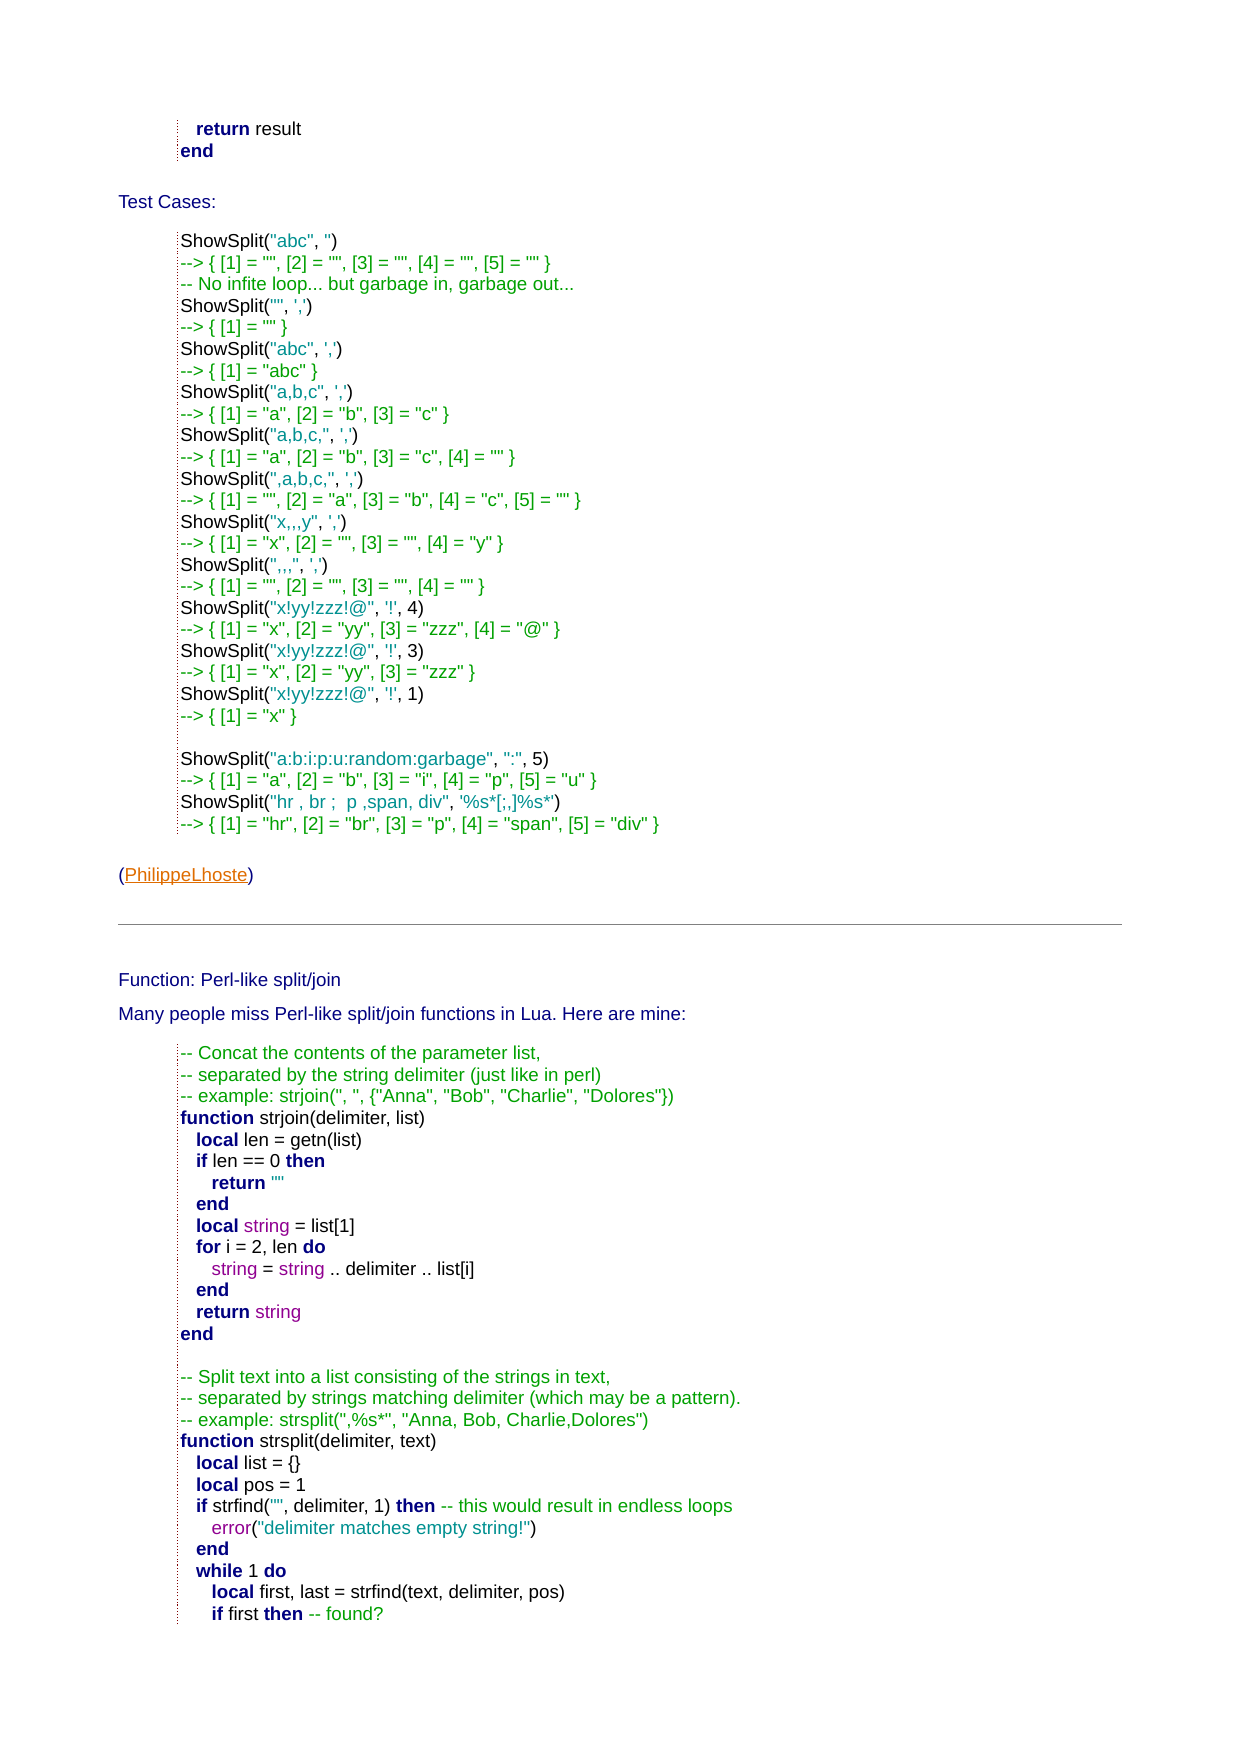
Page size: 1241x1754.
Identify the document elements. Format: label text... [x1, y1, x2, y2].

text local first, last = strfind(text, delimiter, pos) [177, 1581, 1122, 1603]
text return string [177, 1301, 1122, 1322]
text end [177, 1193, 1122, 1214]
text string = string .. delimiter .. list[i] [177, 1258, 1122, 1279]
text ShowSplit("a,b,c", ',') [177, 381, 1122, 403]
text Many people miss Perl-like split/join functions in Lua. Here are mine: [118, 1003, 1122, 1024]
text --> { [1] = "x" } [177, 704, 1122, 726]
text -- No infite loop... but garbage in, garbage out... [177, 273, 1122, 295]
text if first then -- found? [177, 1603, 1122, 1624]
text --> { [1] = "a", [2] = "b", [3] = "c", [4] = "" } [177, 446, 1122, 467]
text while 1 do [177, 1559, 1122, 1581]
subtitle Function: Perl-like split/join [118, 969, 1122, 990]
text --> { [1] = "a", [2] = "b", [3] = "i", [4] = "p", [5] = "u" } [177, 769, 1122, 791]
text ShowSplit("x!yy!zzz!@", '!', 4) [177, 597, 1122, 618]
text local list = {} [177, 1452, 1122, 1473]
text for i = 2, len do [177, 1236, 1122, 1258]
text --> { [1] = "x", [2] = "yy", [3] = "zzz" } [177, 661, 1122, 683]
text ShowSplit("a:b:i:p:u:random:garbage", ":", 5) [177, 748, 1122, 769]
text --> { [1] = "abc" } [177, 359, 1122, 381]
text --> { [1] = "x", [2] = "yy", [3] = "zzz", [4] = "@" } [177, 618, 1122, 640]
text function strsplit(delimiter, text) [177, 1430, 1122, 1452]
text local string = list[1] [177, 1214, 1122, 1236]
text end [177, 1279, 1122, 1301]
text --> { [1] = "a", [2] = "b", [3] = "c" } [177, 403, 1122, 424]
text ShowSplit("abc", '') [177, 230, 1122, 252]
text if len == 0 then [177, 1150, 1122, 1171]
text ShowSplit("hr , br ; p ,span, div", '%s*[;,]%s*') [177, 791, 1122, 812]
text --> { [1] = "", [2] = "", [3] = "", [4] = "", [5] = "" } [177, 252, 1122, 273]
text error("delimiter matches empty string!") [177, 1516, 1122, 1538]
text if strfind("", delimiter, 1) then -- this would result in endless loops [177, 1495, 1122, 1516]
text -- example: strjoin(", ", {"Anna", "Bob", "Charlie", "Dolores"}) [177, 1085, 1122, 1107]
text local len = getn(list) [177, 1128, 1122, 1150]
text ShowSplit("x!yy!zzz!@", '!', 3) [177, 640, 1122, 661]
text --> { [1] = "", [2] = "a", [3] = "b", [4] = "c", [5] = "" } [177, 489, 1122, 510]
text end [177, 140, 1122, 161]
text function strjoin(delimiter, list) [177, 1107, 1122, 1128]
text ShowSplit("a,b,c,", ',') [177, 424, 1122, 446]
text ShowSplit("x,,,y", ',') [177, 510, 1122, 532]
text ShowSplit("x!yy!zzz!@", '!', 1) [177, 683, 1122, 704]
text (PhilippeLhoste) [118, 863, 1122, 885]
text --> { [1] = "", [2] = "", [3] = "", [4] = "" } [177, 575, 1122, 597]
text --> { [1] = "x", [2] = "", [3] = "", [4] = "y" } [177, 532, 1122, 553]
text end [177, 1538, 1122, 1559]
text return result [177, 118, 1122, 140]
text end [177, 1322, 1122, 1344]
text ShowSplit("", ',') [177, 295, 1122, 316]
text local pos = 1 [177, 1473, 1122, 1495]
text -- Concat the contents of the parameter list, [177, 1042, 1122, 1064]
text ShowSplit(",,,", ',') [177, 553, 1122, 575]
text --> { [1] = "hr", [2] = "br", [3] = "p", [4] = "span", [5] = "div" } [177, 812, 1122, 834]
text ShowSplit("abc", ',') [177, 338, 1122, 359]
text -- separated by the string delimiter (just like in perl) [177, 1064, 1122, 1085]
text ShowSplit(",a,b,c,", ',') [177, 467, 1122, 489]
text -- separated by strings matching delimiter (which may be a pattern). [177, 1387, 1122, 1409]
text -- example: strsplit(",%s*", "Anna, Bob, Charlie,Dolores") [177, 1409, 1122, 1430]
text return "" [177, 1171, 1122, 1193]
text -- Split text into a list consisting of the strings in text, [177, 1366, 1122, 1387]
text --> { [1] = "" } [177, 316, 1122, 338]
text Test Cases: [118, 191, 1122, 212]
